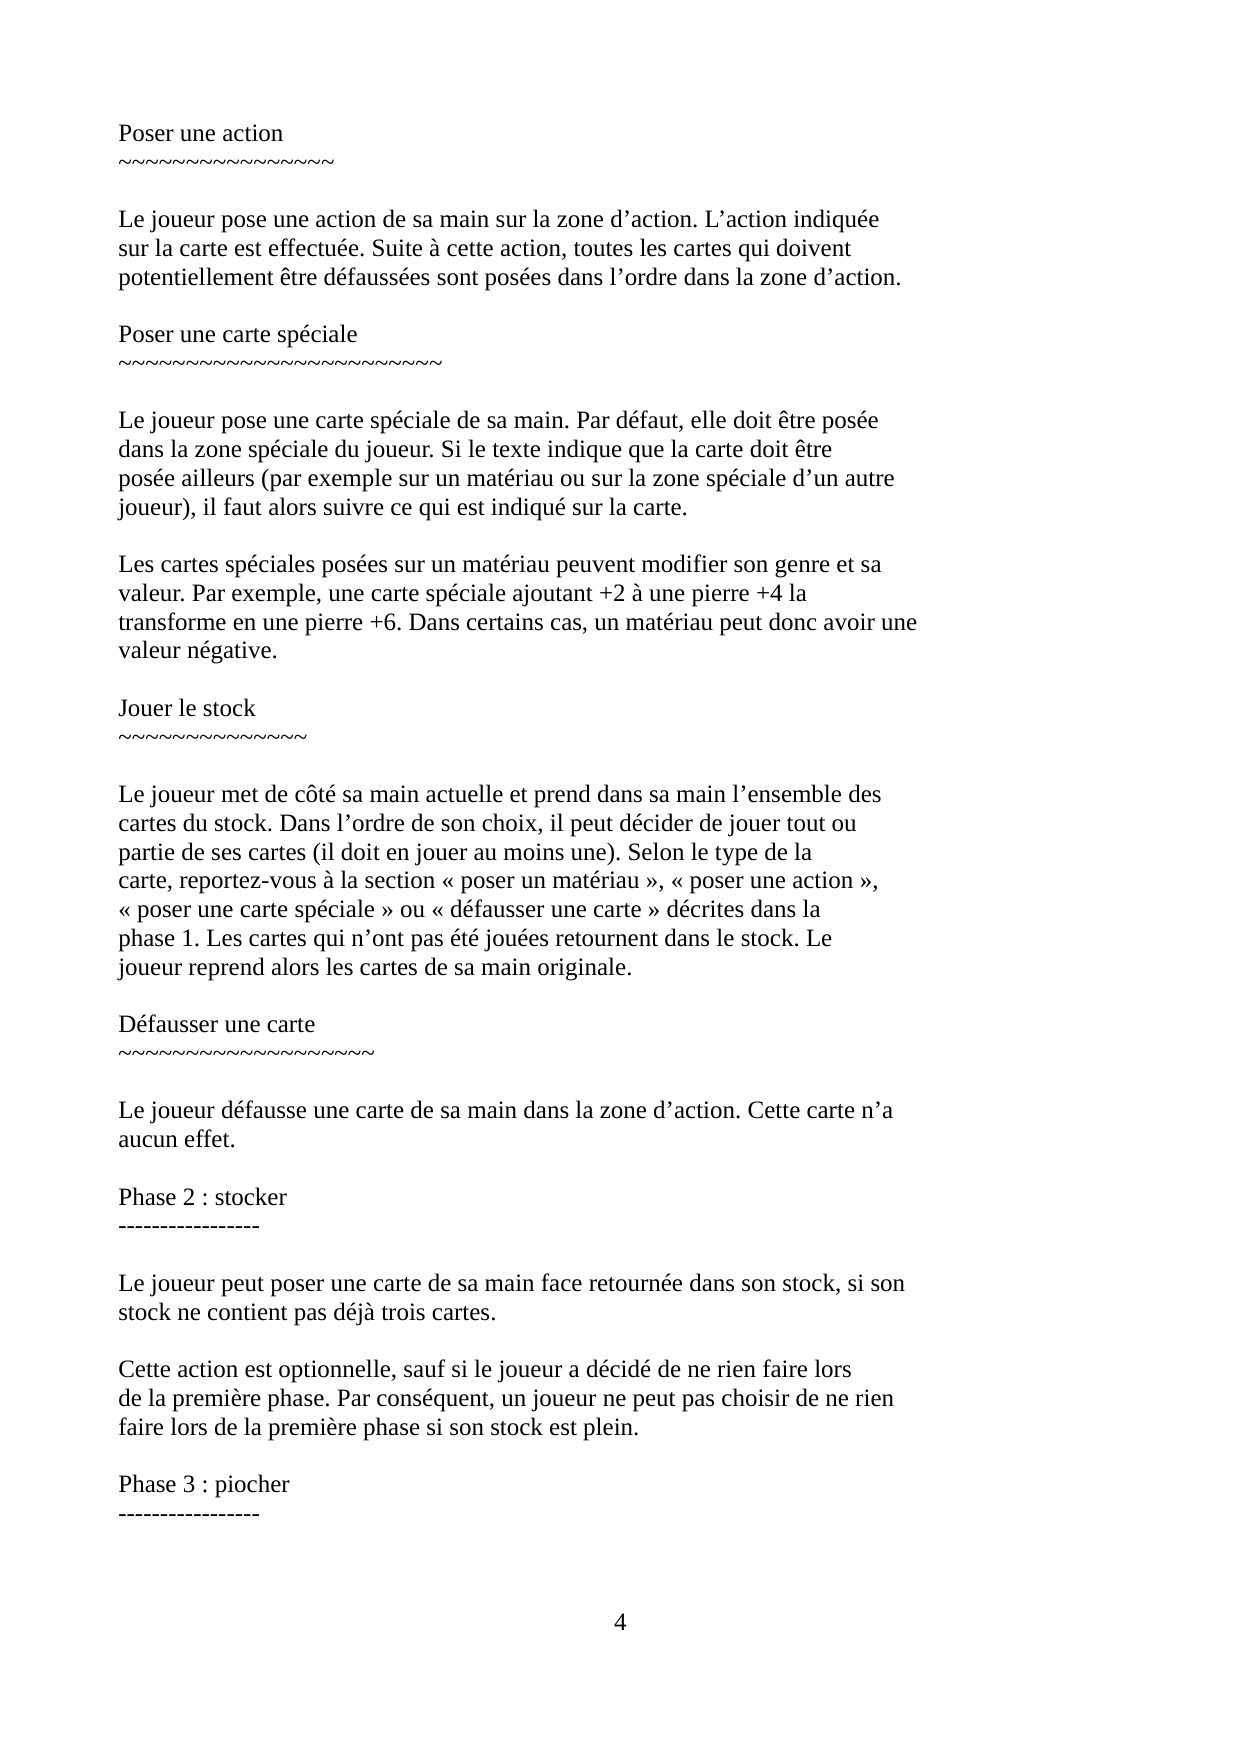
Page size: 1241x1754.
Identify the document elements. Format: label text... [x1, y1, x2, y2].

text ~~~~~~~~~~~~~~~~~~~~~~~~ [118, 348, 1122, 377]
text « poser une carte spéciale » ou « défausser une carte » décrites dans la [118, 894, 1122, 923]
text Cette action est optionnelle, sauf si le joueur a décidé de ne rien faire lors [118, 1354, 1122, 1383]
text sur la carte est effectuée. Suite à cette action, toutes les cartes qui doivent [118, 233, 1122, 262]
text ~~~~~~~~~~~~~~~~~~~ [118, 1038, 1122, 1067]
text posée ailleurs (par exemple sur un matériau ou sur la zone spéciale d’un autre [118, 463, 1122, 492]
text de la première phase. Par conséquent, un joueur ne peut pas choisir de ne rien [118, 1383, 1122, 1412]
text Défausser une carte [118, 1009, 1122, 1038]
text Poser une carte spéciale [118, 319, 1122, 348]
text joueur reprend alors les cartes de sa main originale. [118, 952, 1122, 981]
text Le joueur pose une action de sa main sur la zone d’action. L’action indiquée [118, 204, 1122, 233]
text Jouer le stock [118, 693, 1122, 722]
text stock ne contient pas déjà trois cartes. [118, 1297, 1122, 1326]
text carte, reportez-vous à la section « poser un matériau », « poser une action », [118, 866, 1122, 894]
text valeur négative. [118, 636, 1122, 664]
text dans la zone spéciale du joueur. Si le texte indique que la carte doit être [118, 434, 1122, 463]
text Le joueur met de côté sa main actuelle et prend dans sa main l’ensemble des [118, 779, 1122, 808]
text Phase 2 : stocker [118, 1182, 1122, 1211]
text faire lors de la première phase si son stock est plein. [118, 1412, 1122, 1441]
text Poser une action [118, 118, 1122, 147]
text ~~~~~~~~~~~~~~ [118, 722, 1122, 751]
text Le joueur peut poser une carte de sa main face retournée dans son stock, si son [118, 1268, 1122, 1297]
text ----------------- [118, 1498, 1122, 1527]
text ~~~~~~~~~~~~~~~~ [118, 147, 1122, 176]
text ----------------- [118, 1211, 1122, 1239]
text Phase 3 : piocher [118, 1469, 1122, 1498]
text Le joueur défausse une carte de sa main dans la zone d’action. Cette carte n’a [118, 1096, 1122, 1124]
text joueur), il faut alors suivre ce qui est indiqué sur la carte. [118, 492, 1122, 521]
text Le joueur pose une carte spéciale de sa main. Par défaut, elle doit être posée [118, 406, 1122, 434]
text valeur. Par exemple, une carte spéciale ajoutant +2 à une pierre +4 la [118, 578, 1122, 607]
text phase 1. Les cartes qui n’ont pas été jouées retournent dans le stock. Le [118, 923, 1122, 952]
text potentiellement être défaussées sont posées dans l’ordre dans la zone d’action. [118, 262, 1122, 291]
text partie de ses cartes (il doit en jouer au moins une). Selon le type de la [118, 837, 1122, 866]
text transforme en une pierre +6. Dans certains cas, un matériau peut donc avoir une [118, 607, 1122, 636]
text cartes du stock. Dans l’ordre de son choix, il peut décider de jouer tout ou [118, 808, 1122, 837]
text aucun effet. [118, 1124, 1122, 1153]
text Les cartes spéciales posées sur un matériau peuvent modifier son genre et sa [118, 549, 1122, 578]
